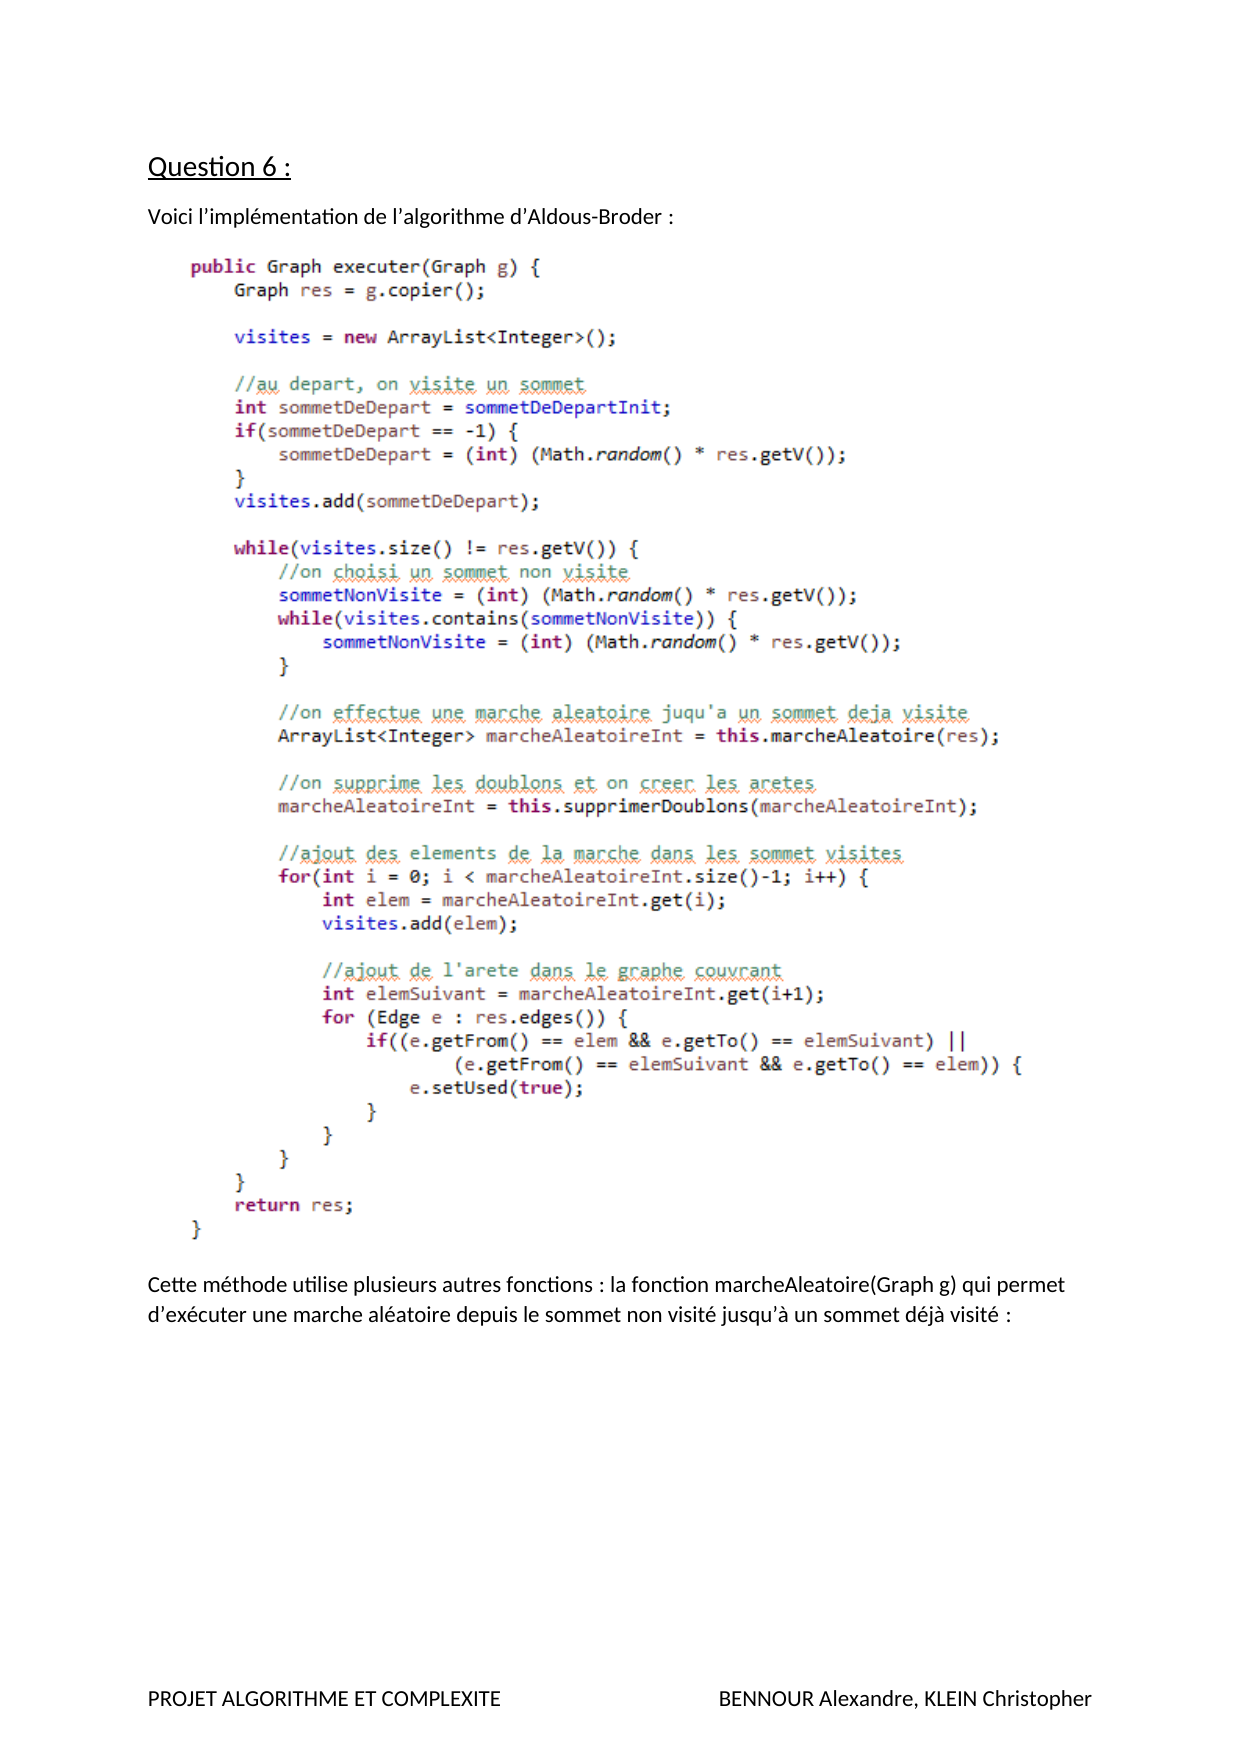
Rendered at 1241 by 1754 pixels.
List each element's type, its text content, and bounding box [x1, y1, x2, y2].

text Cette méthode utilise plusieurs autres fonctions : la fonction marcheAleatoire(Graph g) qui permet d’exécuter une marche aléatoire depuis le sommet non visité jusqu’à un sommet déjà visité : [148, 1271, 1093, 1328]
text Question 6 : [148, 148, 1093, 183]
picture [147, 248, 1059, 1252]
text Voici l’implémentation de l’algorithme d’Aldous-Broder : [148, 202, 1093, 230]
